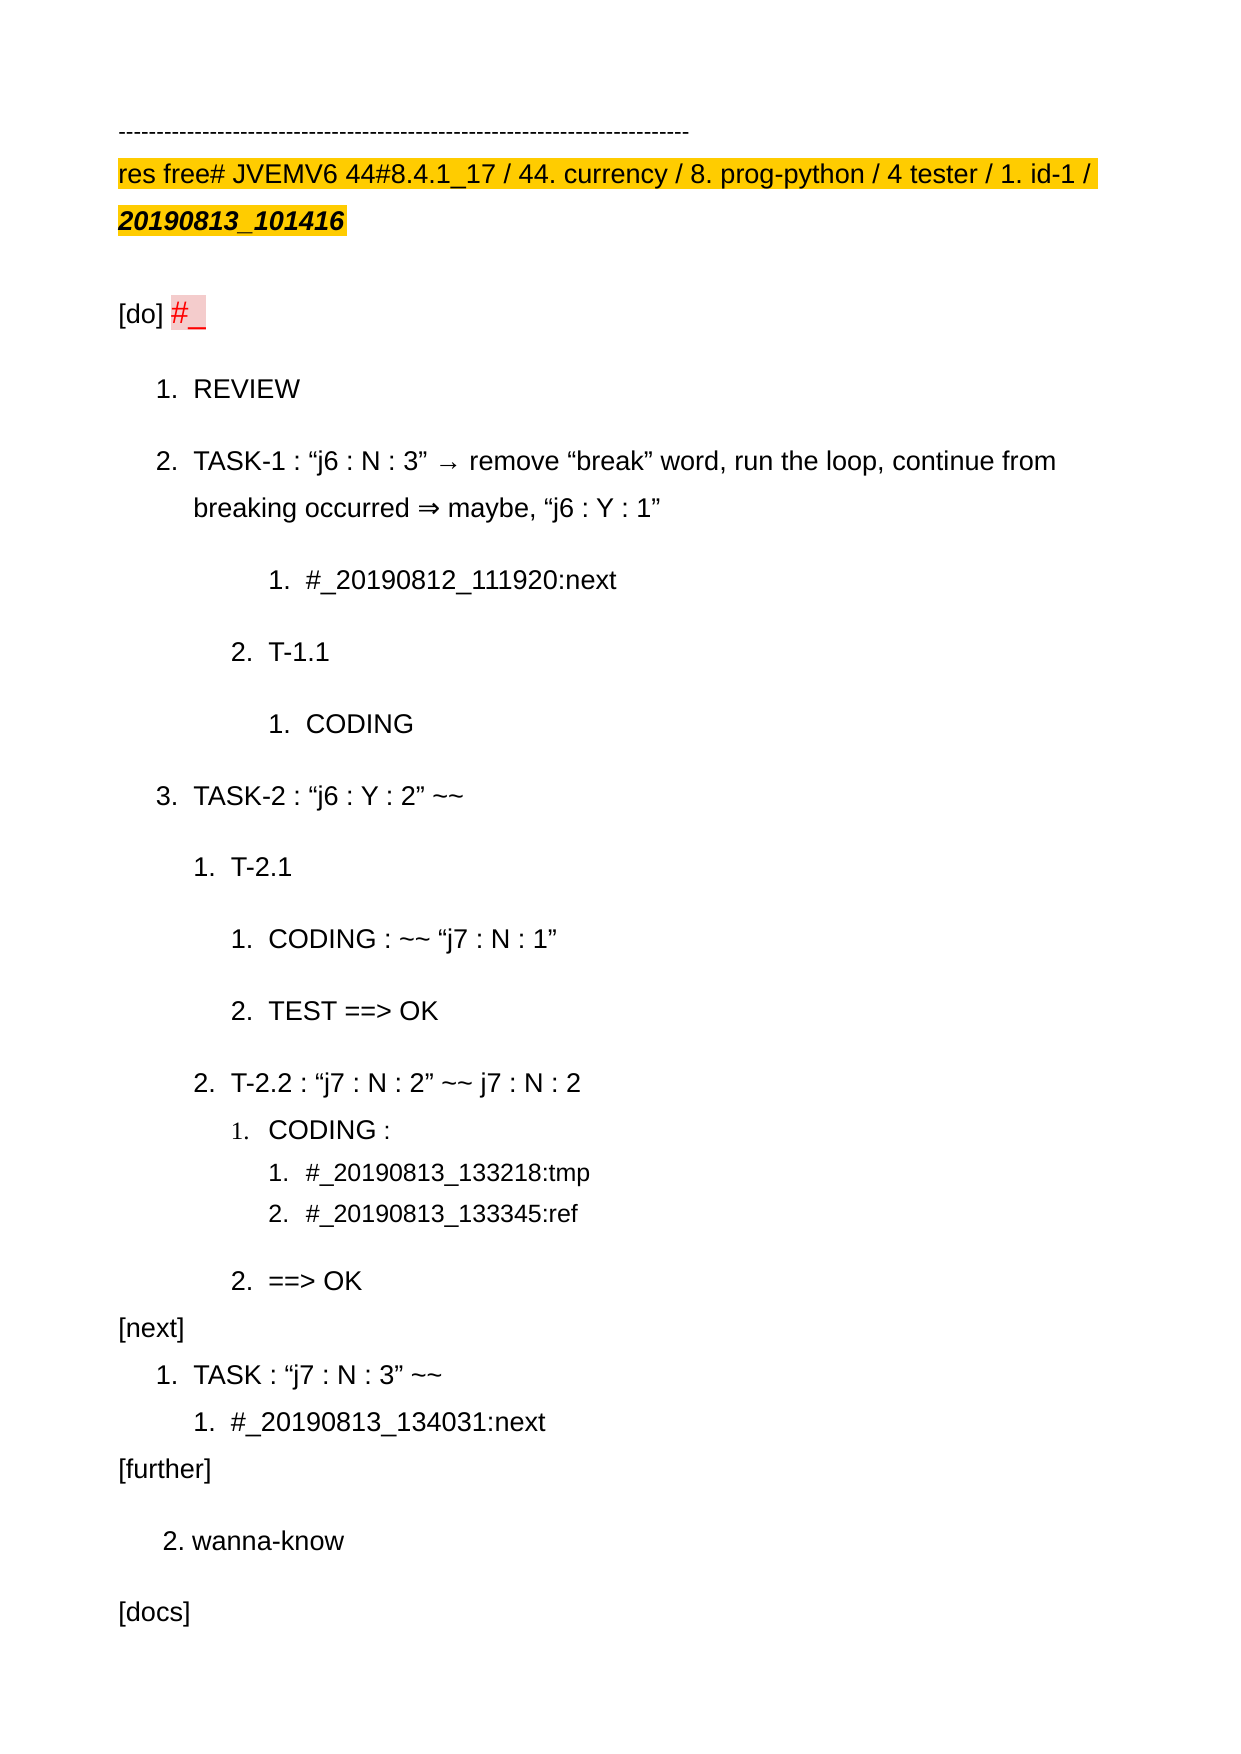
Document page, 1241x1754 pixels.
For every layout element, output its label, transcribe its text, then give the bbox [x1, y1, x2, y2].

list TEST ==> OK [231, 995, 1122, 1026]
list ==> OK [231, 1265, 1122, 1296]
list T-2.1 [193, 851, 1122, 883]
text [do] #_ [118, 294, 1122, 330]
list wanna-know [162, 1524, 1122, 1556]
list #_20190813_134031:next [193, 1406, 1122, 1437]
text [docs] [118, 1596, 1122, 1628]
list TASK-2 : “j6 : Y : 2” ~~ [156, 779, 1122, 811]
text res free# JVEMV6 44#8.4.1_17 / 44. currency / 8. prog-python / 4 tester / 1. id-1 / 20190813_101416 [118, 158, 1122, 236]
list #_20190813_133218:tmp [268, 1158, 1122, 1186]
text [further] [118, 1453, 1122, 1484]
list T-1.1 [231, 636, 1122, 667]
text [next] [118, 1312, 1122, 1343]
list T-2.2 : “j7 : N : 2” ~~ j7 : N : 2 [193, 1067, 1122, 1098]
list CODING : ~~ “j7 : N : 1” [231, 923, 1122, 954]
list TASK : “j7 : N : 3” ~~ [156, 1359, 1122, 1390]
list REVIEW [156, 373, 1122, 404]
list TASK-1 : “j6 : N : 3” → remove “break” word, run the loop, continue from breaking occurred ⇒ maybe, “j6 : Y : 1” [156, 445, 1122, 523]
list #_20190813_133345:ref [268, 1199, 1122, 1228]
list CODING : [231, 1114, 1122, 1145]
text --------------------------------------------------------------------------- [118, 118, 1122, 144]
list #_20190812_111920:next [268, 564, 1122, 595]
list CODING [268, 708, 1122, 739]
